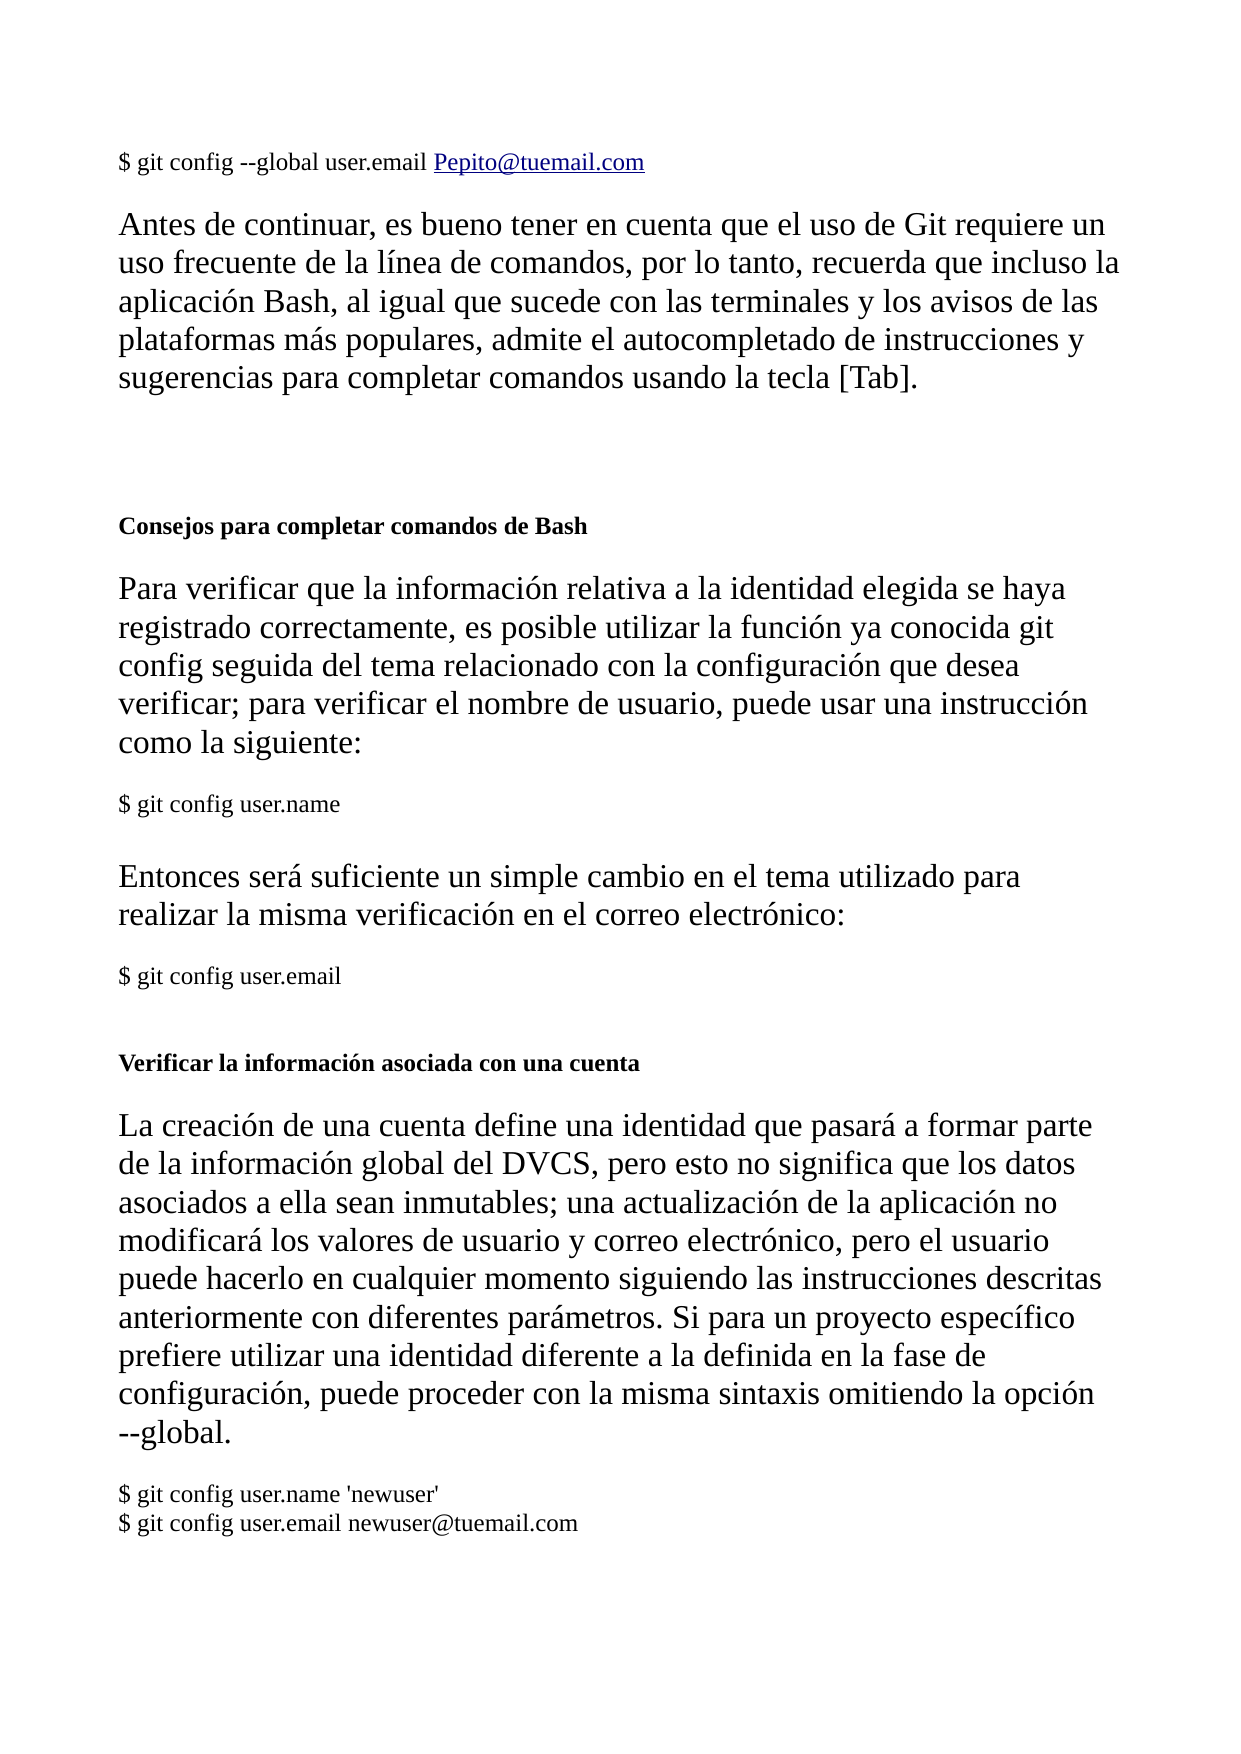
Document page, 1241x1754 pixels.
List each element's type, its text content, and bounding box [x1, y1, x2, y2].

text Entonces será suficiente un simple cambio en el tema utilizado para realizar la misma verificación en el correo electrónico: [118, 856, 1122, 933]
text $ git config --global user.email Pepito@tuemail.com [118, 147, 1122, 176]
text La creación de una cuenta define una identidad que pasará a formar parte de la información global del DVCS, pero esto no significa que los datos asociados a ella sean inmutables; una actualización de la aplicación no modificará los valores de usuario y correo electrónico, pero el usuario puede hacerlo en cualquier momento siguiendo las instrucciones descritas anteriormente con diferentes parámetros. Si para un proyecto específico prefiere utilizar una identidad diferente a la definida en la fase de configuración, puede proceder con la misma sintaxis omitiendo la opción --global. [118, 1105, 1122, 1450]
text Para verificar que la información relativa a la identidad elegida se haya registrado correctamente, es posible utilizar la función ya conocida git config seguida del tema relacionado con la configuración que desea verificar; para verificar el nombre de usuario, puede usar una instrucción como la siguiente: [118, 568, 1122, 760]
text $ git config user.email [118, 961, 1122, 990]
text $ git config user.name 'newuser' [118, 1479, 1122, 1508]
text Antes de continuar, es bueno tener en cuenta que el uso de Git requiere un uso frecuente de la línea de comandos, por lo tanto, recuerda que incluso la aplicación Bash, al igual que sucede con las terminales y los avisos de las plataformas más populares, admite el autocompletado de instrucciones y sugerencias para completar comandos usando la tecla [Tab]. [118, 204, 1122, 396]
text $ git config user.email newuser@tuemail.com [118, 1508, 1122, 1536]
text Verificar la información asociada con una cuenta [118, 1048, 1122, 1076]
text $ git config user.name [118, 789, 1122, 818]
text Consejos para completar comandos de Bash [118, 511, 1122, 540]
